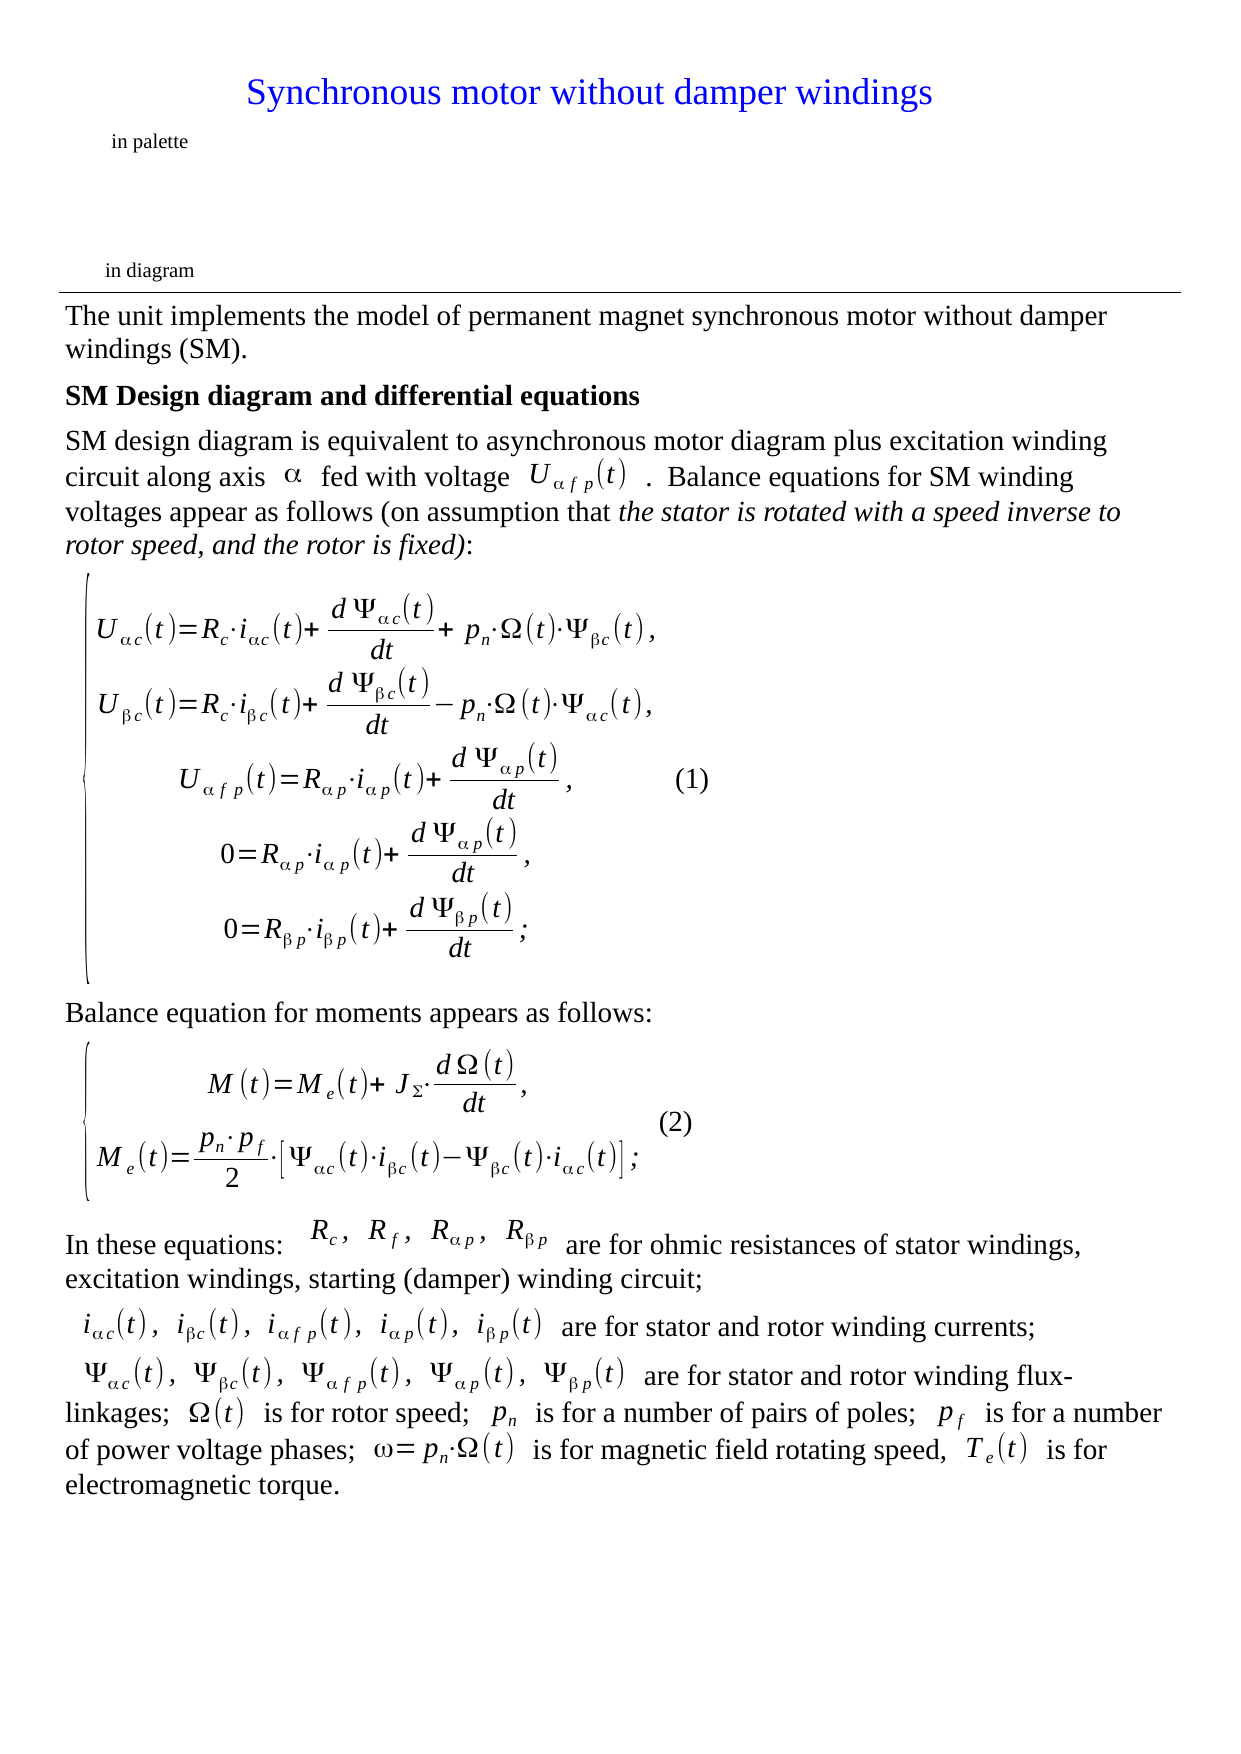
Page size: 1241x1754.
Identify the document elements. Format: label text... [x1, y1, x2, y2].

table_header [59, 59, 240, 124]
table_cell in palette [59, 124, 240, 164]
table_cell The unit implements the model of permanent magnet synchronous motor without damper windings (SM). SM Design diagram and differential equations SM design diagram is equivalent to asynchronous motor diagram plus excitation winding circuit along axisfed with voltage. Balance equations for SM winding voltages appear as follows (on assumption that the stator is rotated with a speed inverse to rotor speed, and the rotor is fixed): (1) Balance equation for moments appears as follows: (2) In these equations: are for ohmic resistances of stator windings, excitation windings, starting (damper) winding circuit; are for stator and rotor winding currents; are for stator and rotor winding flux-linkages;is for rotor speed;is for a number of pairs of poles;is for a number of power voltage phases;is for magnetic field rotating speed,is for electromagnetic torque. (3) whereare for own inductances of stator and rotor circuits,are for mutual inductances between windings laying along longitudinal or transversal axes. (In this system of equations symbols ' (accent) are omitted in values of rotor parameters reduced to the stator). Let us record expressions for flux-linkages via main fluxes and leakage fluxes, i. e.: (4) We obtain: (5) In this case the substitution diagram for motor electric part appears as follows: Figure 1 Let us group 1,3,4 and 2,5 of equation of system (5). We have the equations Or, if matrices and vectors are introduced we obtain (6) [59, 293, 1181, 1519]
table_cell [240, 252, 1181, 292]
table_cell in diagram [59, 252, 240, 292]
table_cell [59, 164, 240, 252]
table_header Synchronous motor without damper windings [240, 59, 1181, 124]
table_cell [240, 124, 1181, 164]
table_cell [240, 164, 1181, 252]
